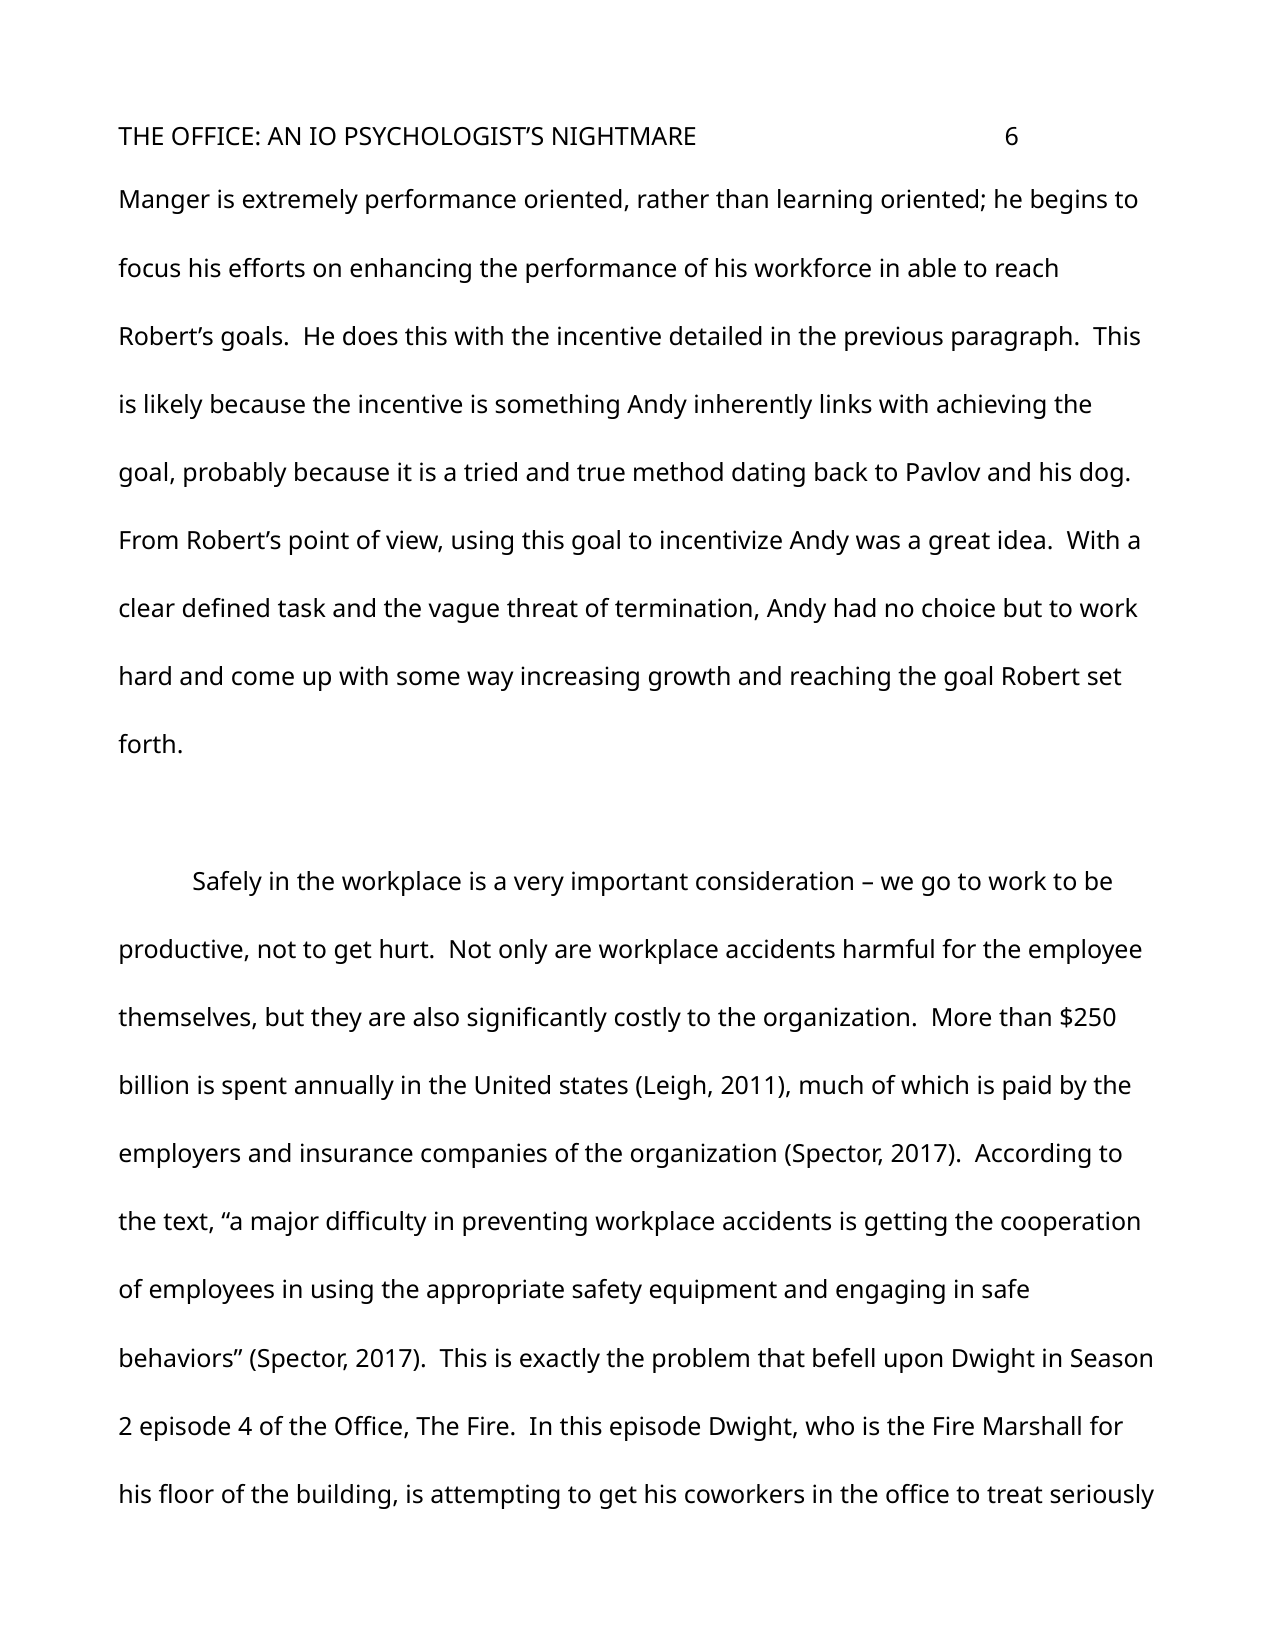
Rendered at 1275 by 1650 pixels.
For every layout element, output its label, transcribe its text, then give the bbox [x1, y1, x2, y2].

text Safely in the workplace is a very important consideration – we go to work to be productive, not to get hurt. Not only are workplace accidents harmful for the employee themselves, but they are also significantly costly to the organization. More than $250 billion is spent annually in the United states (Leigh, 2011), much of which is paid by the employers and insurance companies of the organization (Spector, 2017). According to the text, “a major difficulty in preventing workplace accidents is getting the cooperation of employees in using the appropriate safety equipment and engaging in safe behaviors” (Spector, 2017). This is exactly the problem that befell upon Dwight in Season 2 episode 4 of the Office, The Fire. In this episode Dwight, who is the Fire Marshall for his floor of the building, is attempting to get his coworkers in the office to treat seriously [118, 863, 1157, 1511]
text Manger is extremely performance oriented, rather than learning oriented; he begins to focus his efforts on enhancing the performance of his workforce in able to reach Robert’s goals. He does this with the incentive detailed in the previous paragraph. This is likely because the incentive is something Andy inherently links with achieving the goal, probably because it is a tried and true method dating back to Pavlov and his dog. From Robert’s point of view, using this goal to incentivize Andy was a great idea. With a clear defined task and the vague threat of termination, Andy had no choice but to work hard and come up with some way increasing growth and reaching the goal Robert set forth. [118, 182, 1157, 761]
